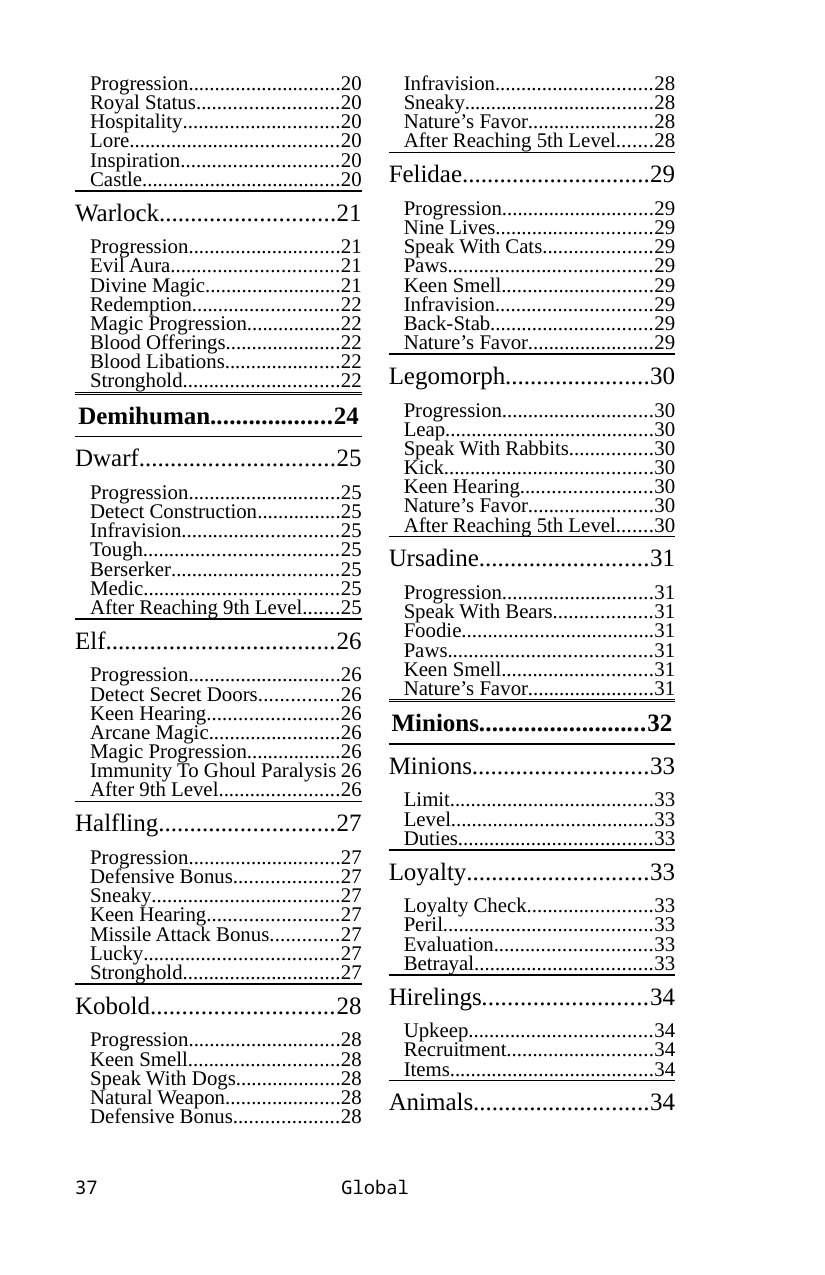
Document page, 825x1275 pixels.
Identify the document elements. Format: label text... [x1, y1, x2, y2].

text Demihuman 24 [75, 395, 362, 429]
text After 9th Level 26 [90, 781, 362, 801]
text Medic 25 [90, 580, 362, 599]
text Loyalty Check 33 [403, 897, 675, 916]
text halfling 27 [75, 802, 362, 846]
text Kick 30 [403, 459, 675, 478]
text Limit 33 [403, 791, 675, 811]
text Progression 21 [90, 238, 362, 257]
text Magic Progression 26 [90, 743, 362, 762]
text Royal Status 20 [90, 94, 362, 113]
text Sneaky 27 [90, 887, 362, 906]
text Infravision 25 [90, 522, 362, 541]
text Inspiration 20 [90, 152, 362, 171]
text Sneaky 28 [403, 94, 675, 113]
text Progression 26 [90, 666, 362, 686]
text Speak with rabbits 30 [403, 440, 675, 459]
text blood offerings 22 [90, 334, 362, 353]
text Hospitality 20 [90, 113, 362, 132]
text loyalty 33 [388, 850, 675, 894]
text hirelings 34 [388, 975, 675, 1019]
text Minions 32 [388, 702, 675, 737]
text Blood Libations 22 [90, 353, 362, 372]
text Nature’s Favor 31 [403, 680, 675, 699]
text dwarf 25 [75, 437, 362, 481]
text Back-Stab 29 [403, 315, 675, 334]
text Arcane Magic 26 [90, 724, 362, 743]
text Castle 20 [90, 171, 362, 190]
text berserker 25 [90, 561, 362, 580]
text Duties 33 [403, 830, 675, 849]
text Lucky 27 [90, 945, 362, 964]
text Keen Smell 28 [90, 1051, 362, 1070]
text kobold 28 [75, 985, 362, 1028]
text Keen Hearing 27 [90, 906, 362, 926]
text Magic Progression 22 [90, 315, 362, 334]
text Leap 30 [403, 421, 675, 440]
text Keen Smell 29 [403, 277, 675, 296]
text items 34 [403, 1061, 675, 1080]
text Evaluation 33 [403, 936, 675, 955]
text Defensive Bonus 27 [90, 868, 362, 887]
text Tough 25 [90, 541, 362, 561]
text Divine Magic 21 [90, 277, 362, 296]
text Immunity to Ghoul Paralysis 26 [90, 762, 362, 781]
text Progression 31 [403, 584, 675, 603]
text Speak with Dogs 28 [90, 1070, 362, 1089]
text Redemption 22 [90, 296, 362, 315]
text Progression 25 [90, 484, 362, 503]
text Infravision 29 [403, 296, 675, 315]
text Speak with Bears 31 [403, 603, 675, 622]
text Paws 31 [403, 642, 675, 661]
text Progression 30 [403, 402, 675, 421]
text Keen Smell 31 [403, 661, 675, 680]
text ursadine 31 [388, 537, 675, 581]
text Progression 27 [90, 849, 362, 868]
text Paws 29 [403, 257, 675, 277]
text Stronghold 22 [90, 372, 362, 392]
text Level 33 [403, 811, 675, 830]
text Infravision 28 [403, 75, 675, 94]
text Nature’s Favor 29 [403, 334, 675, 353]
text legomorph 30 [388, 354, 675, 399]
text After reaching 5th level 30 [403, 517, 675, 536]
text Detect Construction 25 [90, 503, 362, 522]
text Nine Lives 29 [403, 219, 675, 238]
text Evil Aura 21 [90, 257, 362, 277]
text Keen Hearing 26 [90, 705, 362, 724]
text After reaching 5th level 28 [403, 132, 675, 152]
text Nature’s Favor 28 [403, 113, 675, 132]
text Keen Hearing 30 [403, 478, 675, 497]
text After Reaching 9th Level 25 [90, 599, 362, 618]
text Natural Weapon 28 [90, 1089, 362, 1108]
text Progression 20 [90, 75, 362, 94]
text warlock 21 [75, 192, 362, 235]
text Speak with cats 29 [403, 238, 675, 257]
text Betrayal 33 [403, 955, 675, 974]
text Progression 28 [90, 1031, 362, 1051]
text felidae 29 [388, 153, 675, 197]
text minions 33 [388, 744, 675, 788]
text Stronghold 27 [90, 964, 362, 983]
text Detect Secret Doors 26 [90, 686, 362, 705]
text Lore 20 [90, 132, 362, 152]
text elf 26 [75, 620, 362, 663]
text Missile Attack Bonus 27 [90, 926, 362, 945]
text Peril 33 [403, 916, 675, 936]
text Defensive Bonus 28 [90, 1108, 362, 1127]
text animals 34 [388, 1081, 675, 1125]
text Progression 29 [403, 200, 675, 219]
text Foodie 31 [403, 622, 675, 642]
text Nature’s Favor 30 [403, 497, 675, 517]
text Recruitment 34 [403, 1041, 675, 1061]
text upkeep 34 [403, 1022, 675, 1041]
